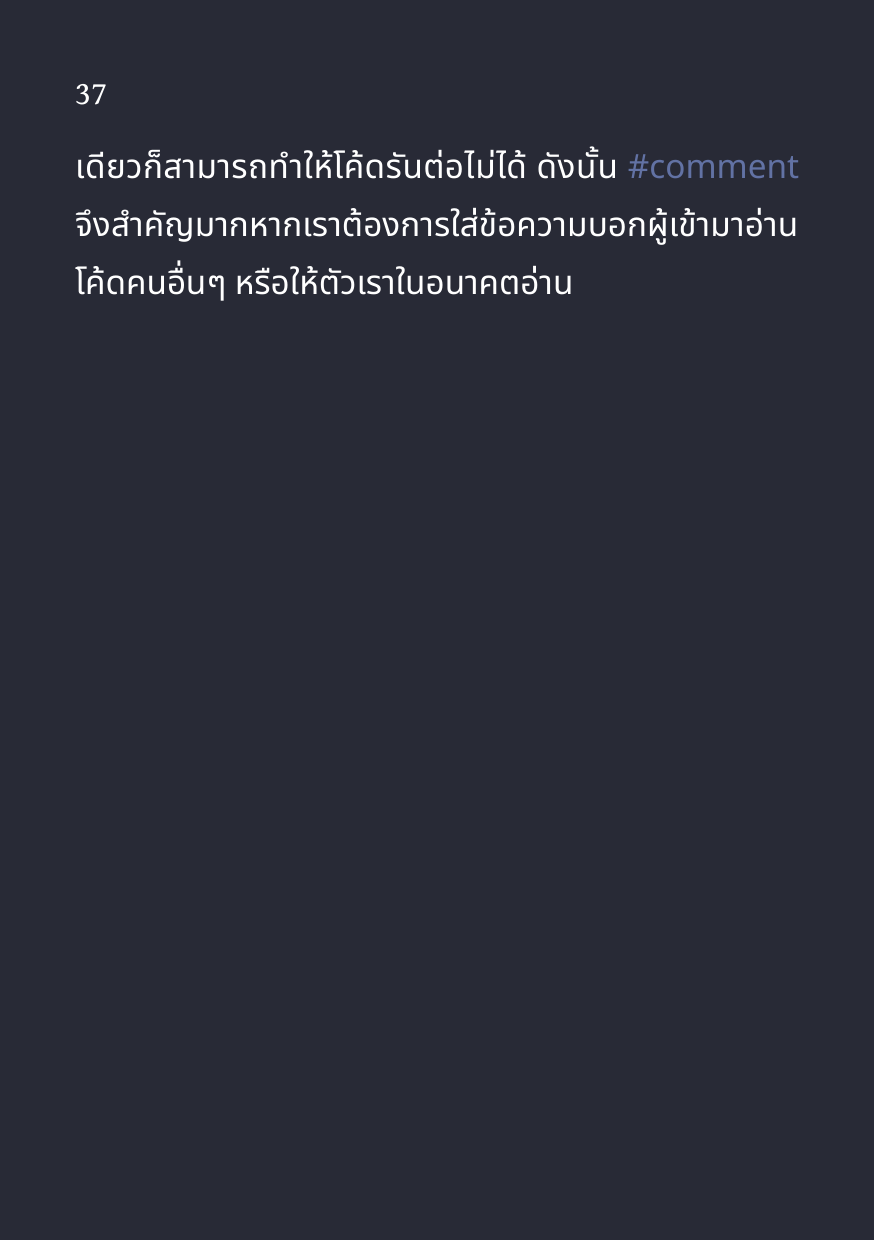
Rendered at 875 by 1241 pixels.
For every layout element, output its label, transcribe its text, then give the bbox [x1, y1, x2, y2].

text เดียวก็สามารถทำให้โค้ดรันต่อไม่ได้ ดังนั้น #comment จึงสำคัญมากหากเราต้องการใส่ข้อความบอกผู้เข้ามาอ่านโค้ดคนอื่นๆ หรือให้ตัวเราในอนาคตอ่าน [75, 143, 799, 309]
